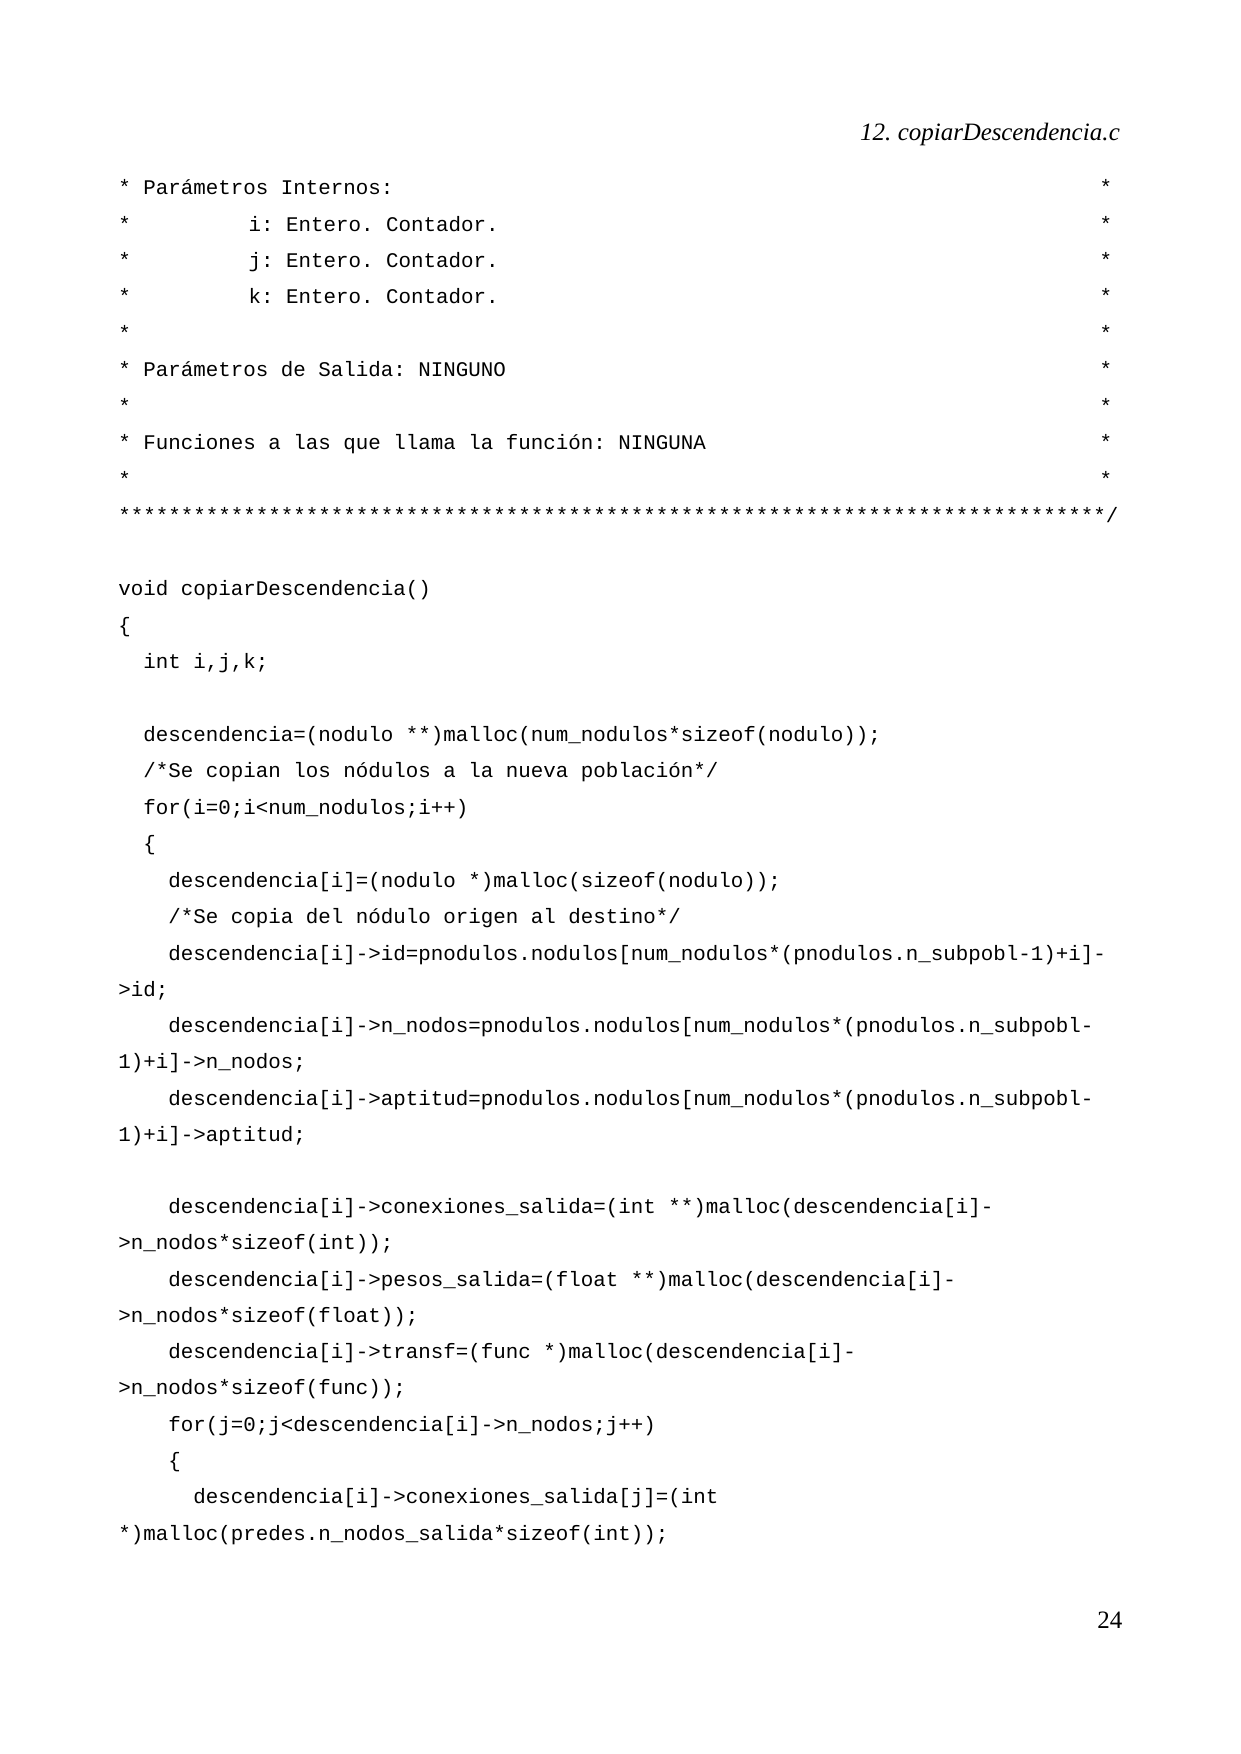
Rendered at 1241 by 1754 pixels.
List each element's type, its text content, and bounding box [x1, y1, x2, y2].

text descendencia[i]=(nodulo *)malloc(sizeof(nodulo)); [118, 870, 1122, 894]
text descendencia[i]->conexiones_salida[j]=(int *)malloc(predes.n_nodos_salida*sizeof(int)); [118, 1486, 1122, 1546]
text * * [118, 323, 1122, 347]
text * Parámetros de Salida: NINGUNO * [118, 359, 1122, 383]
text /*Se copia del nódulo origen al destino*/ [118, 906, 1122, 930]
text * * [118, 469, 1122, 493]
text * j: Entero. Contador. * [118, 250, 1122, 274]
text *******************************************************************************/ [118, 505, 1122, 529]
text descendencia[i]->id=pnodulos.nodulos[num_nodulos*(pnodulos.n_subpobl-1)+i]->id; [118, 943, 1122, 1003]
text descendencia[i]->pesos_salida=(float **)malloc(descendencia[i]->n_nodos*sizeof(float)); [118, 1269, 1122, 1329]
text for(j=0;j<descendencia[i]->n_nodos;j++) [118, 1413, 1122, 1437]
text descendencia[i]->transf=(func *)malloc(descendencia[i]->n_nodos*sizeof(func)); [118, 1341, 1122, 1401]
text descendencia[i]->aptitud=pnodulos.nodulos[num_nodulos*(pnodulos.n_subpobl-1)+i]->aptitud; [118, 1087, 1122, 1147]
text /*Se copian los nódulos a la nueva población*/ [118, 760, 1122, 784]
text int i,j,k; [118, 651, 1122, 675]
text { [118, 833, 1122, 857]
text descendencia[i]->conexiones_salida=(int **)malloc(descendencia[i]->n_nodos*sizeof(int)); [118, 1196, 1122, 1256]
text * Funciones a las que llama la función: NINGUNA * [118, 432, 1122, 456]
text descendencia=(nodulo **)malloc(num_nodulos*sizeof(nodulo)); [118, 724, 1122, 748]
text void copiarDescendencia() [118, 578, 1122, 602]
text * Parámetros Internos: * [118, 177, 1122, 201]
text * * [118, 396, 1122, 420]
text descendencia[i]->n_nodos=pnodulos.nodulos[num_nodulos*(pnodulos.n_subpobl-1)+i]->n_nodos; [118, 1015, 1122, 1075]
text * k: Entero. Contador. * [118, 286, 1122, 310]
text { [118, 1450, 1122, 1474]
text * i: Entero. Contador. * [118, 213, 1122, 237]
text { [118, 614, 1122, 638]
text for(i=0;i<num_nodulos;i++) [118, 797, 1122, 821]
